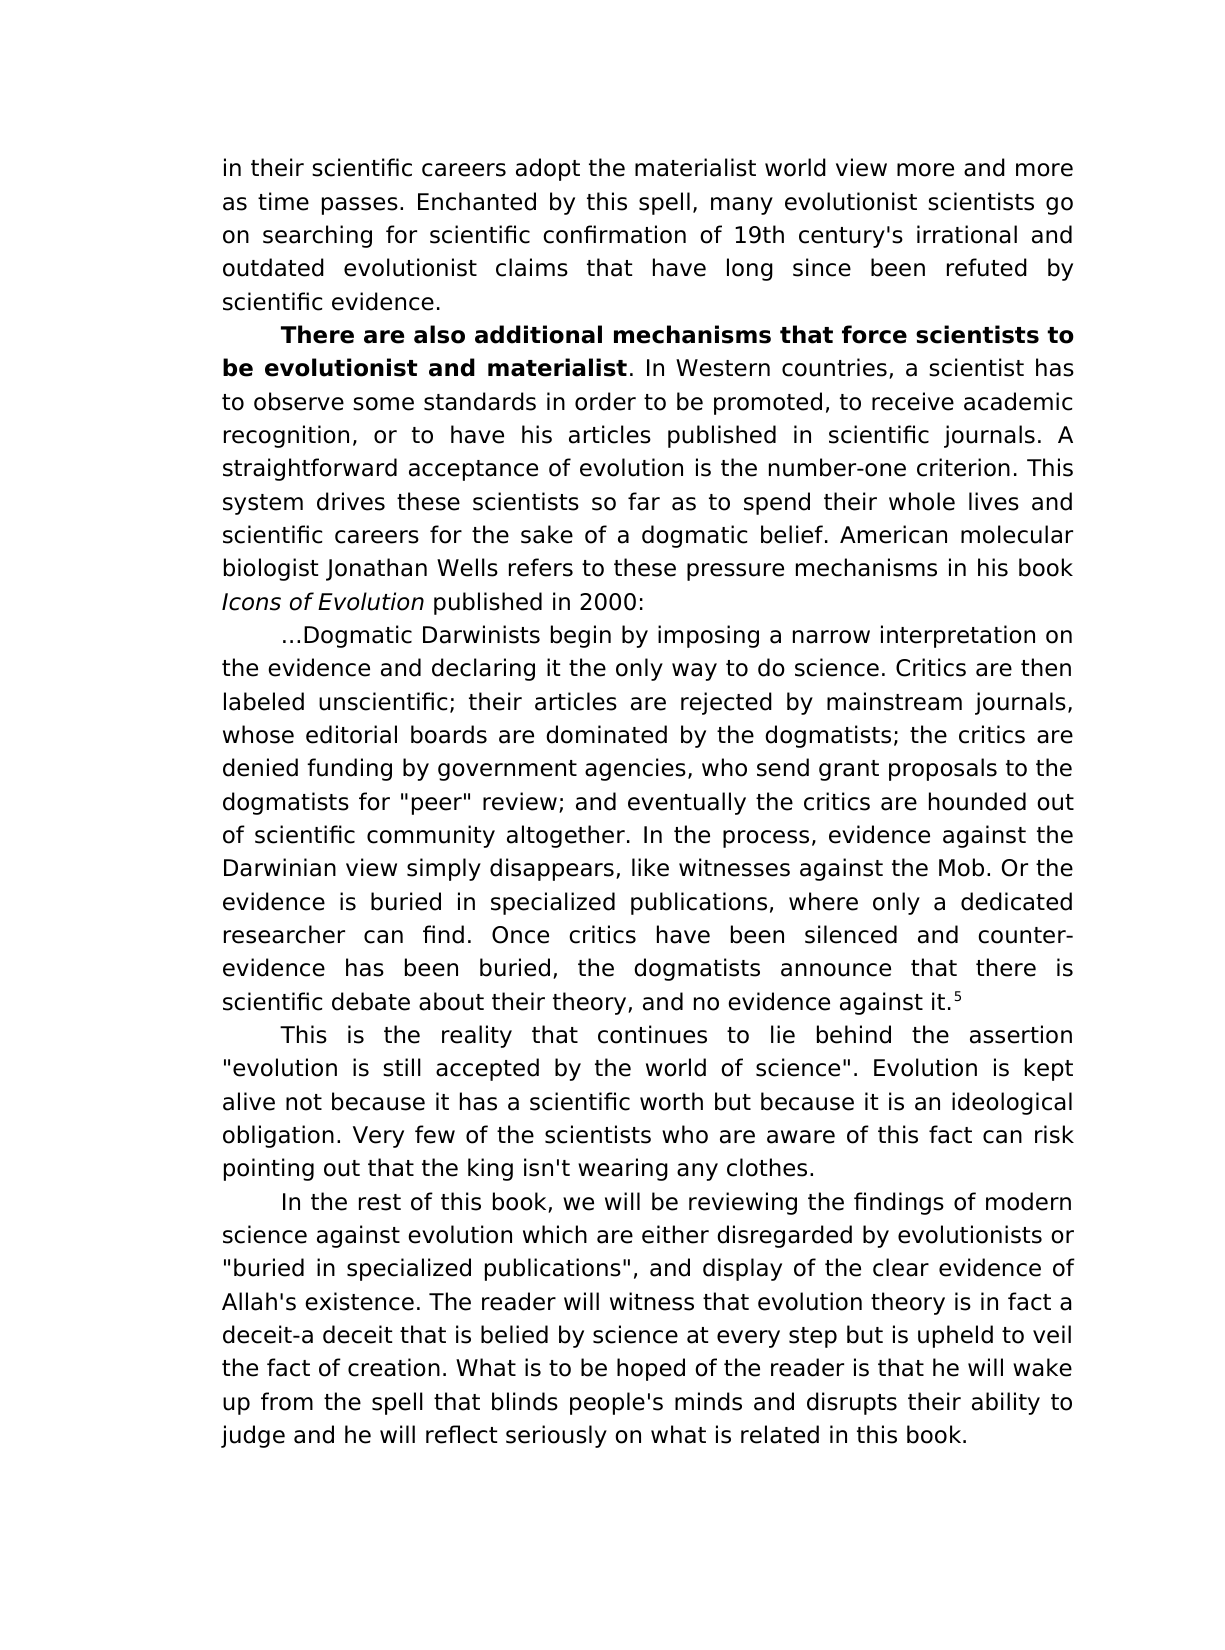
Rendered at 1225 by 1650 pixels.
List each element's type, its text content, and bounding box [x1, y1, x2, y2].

text This is the reality that continues to lie behind the assertion "evolution is still accepted by the world of science". Evolution is kept alive not because it has a scientific worth but because it is an ideological obligation. Very few of the scientists who are aware of this fact can risk pointing out that the king isn't wearing any clothes. [222, 1017, 1075, 1183]
text There are also additional mechanisms that force scientists to be evolutionist and materialist. In Western countries, a scientist has to observe some standards in order to be promoted, to receive academic recognition, or to have his articles published in scientific journals. A straightforward acceptance of evolution is the number-one criterion. This system drives these scientists so far as to spend their whole lives and scientific careers for the sake of a dogmatic belief. American molecular biologist Jonathan Wells refers to these pressure mechanisms in his book Icons of Evolution published in 2000: [222, 317, 1075, 617]
text in their scientific careers adopt the materialist world view more and more as time passes. Enchanted by this spell, many evolutionist scientists go on searching for scientific confirmation of 19th century's irrational and outdated evolutionist claims that have long since been refuted by scientific evidence. [222, 150, 1075, 317]
text ...Dogmatic Darwinists begin by imposing a narrow interpretation on the evidence and declaring it the only way to do science. Critics are then labeled unscientific; their articles are rejected by mainstream journals, whose editorial boards are dominated by the dogmatists; the critics are denied funding by government agencies, who send grant proposals to the dogmatists for "peer" review; and eventually the critics are hounded out of scientific community altogether. In the process, evidence against the Darwinian view simply disappears, like witnesses against the Mob. Or the evidence is buried in specialized publications, where only a dedicated researcher can find. Once critics have been silenced and counter-evidence has been buried, the dogmatists announce that there is scientific debate about their theory, and no evidence against it.5 [222, 617, 1075, 1017]
text In the rest of this book, we will be reviewing the findings of modern science against evolution which are either disregarded by evolutionists or "buried in specialized publications", and display of the clear evidence of Allah's existence. The reader will witness that evolution theory is in fact a deceit-a deceit that is belied by science at every step but is upheld to veil the fact of creation. What is to be hoped of the reader is that he will wake up from the spell that blinds people's minds and disrupts their ability to judge and he will reflect seriously on what is related in this book. [222, 1183, 1075, 1450]
